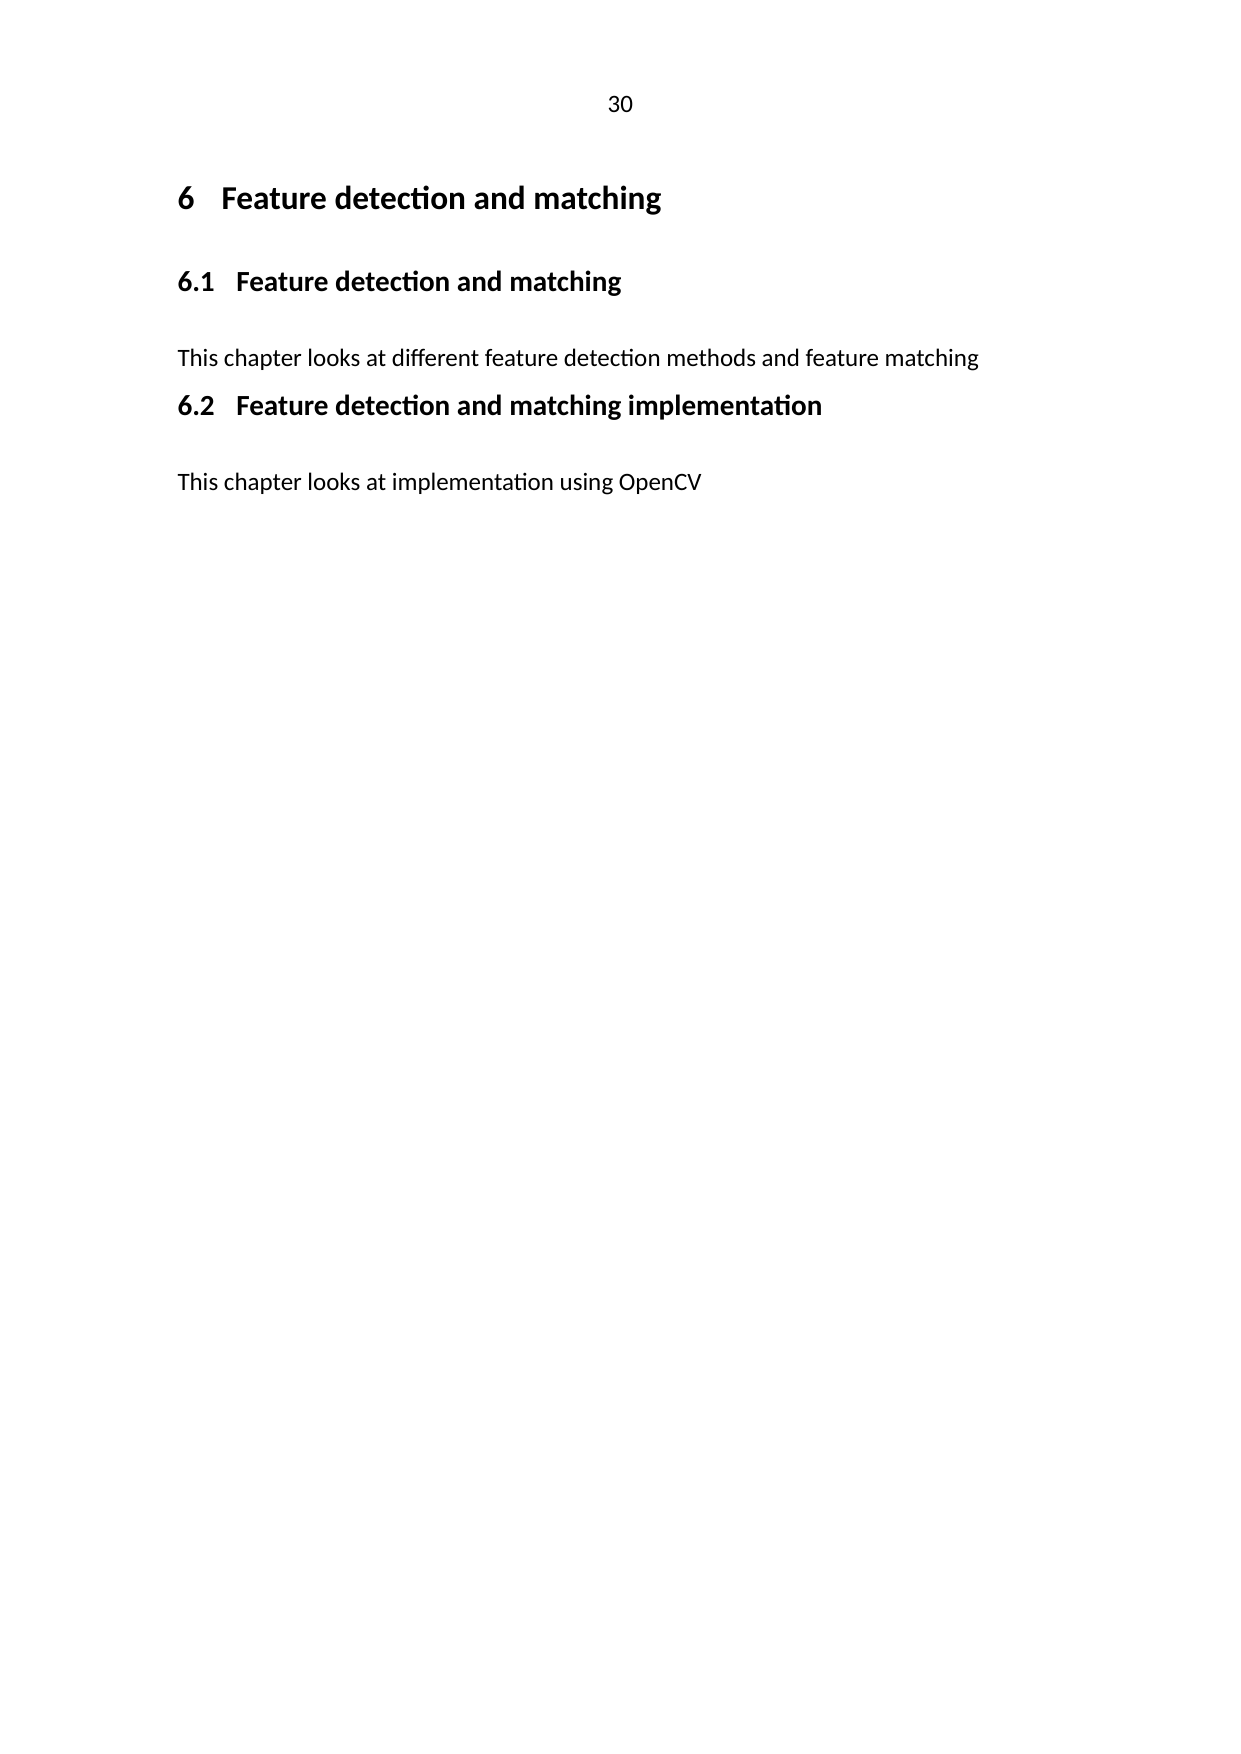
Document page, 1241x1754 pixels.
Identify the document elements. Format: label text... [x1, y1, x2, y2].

text This chapter looks at different feature detection methods and feature matching [177, 342, 1063, 372]
text This chapter looks at implementation using OpenCV [177, 466, 1063, 496]
subtitle Feature detection and matching [177, 177, 1063, 218]
subtitle Feature detection and matching implementation [177, 387, 1063, 423]
subtitle Feature detection and matching [177, 263, 1063, 299]
